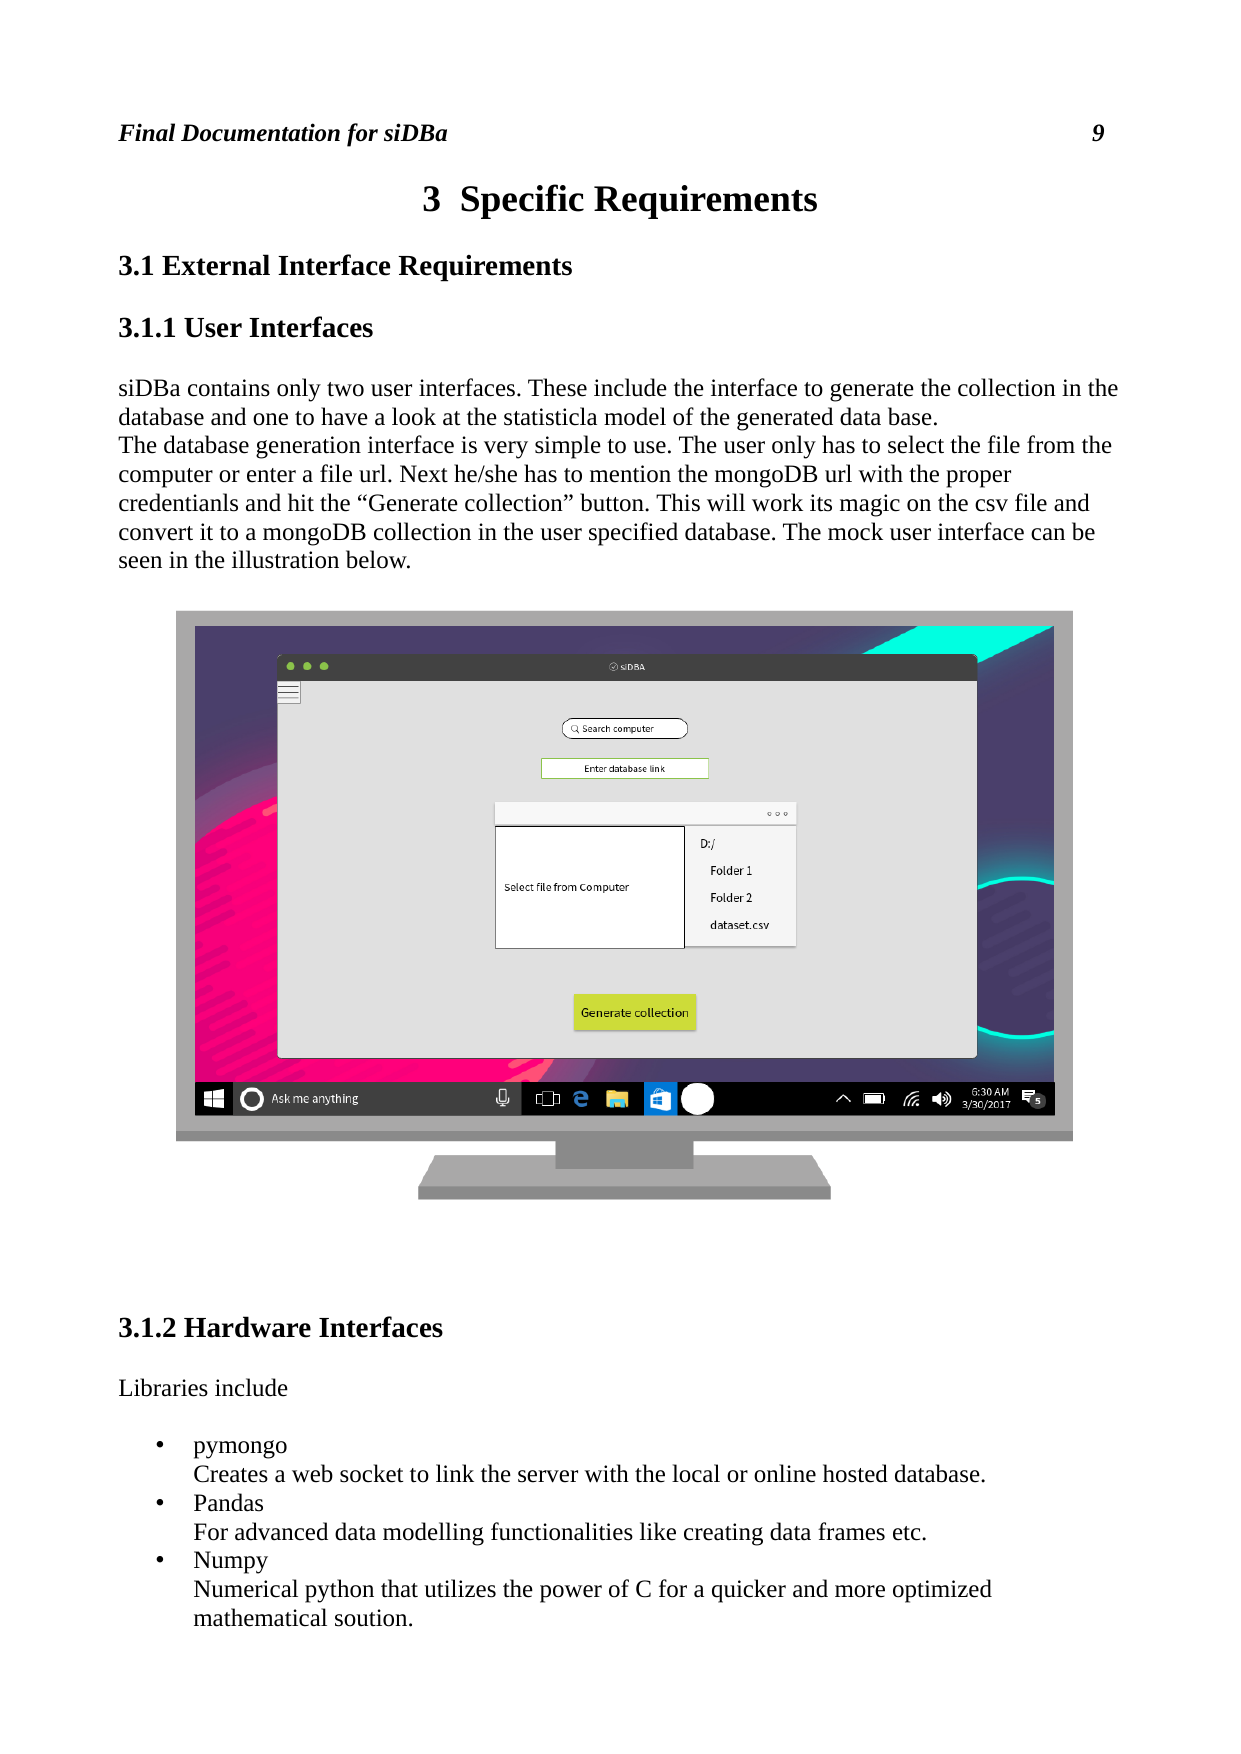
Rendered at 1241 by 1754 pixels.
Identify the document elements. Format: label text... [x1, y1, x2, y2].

text 3 Specific Requirements [118, 176, 1122, 219]
list Numerical python that utilizes the power of C for a quicker and more optimized mathematical soution. [156, 1574, 1122, 1632]
list For advanced data modelling functionalities like creating data frames etc. [156, 1517, 1122, 1545]
picture [117, 602, 1123, 1253]
list Numpy [156, 1545, 1122, 1574]
text Libraries include [118, 1373, 1122, 1402]
list Creates a web socket to link the server with the local or online hosted database. [156, 1459, 1122, 1488]
text 3.1 External Interface Requirements [118, 248, 1122, 282]
text 3.1.2 Hardware Interfaces [118, 1311, 1122, 1344]
list Pandas [156, 1488, 1122, 1517]
text The database generation interface is very simple to use. The user only has to select the file from the computer or enter a file url. Next he/she has to mention the mongoDB url with the proper credentianls and hit the “Generate collection” button. This will work its magic on the csv file and convert it to a mongoDB collection in the user specified database. The mock user interface can be seen in the illustration below. [118, 430, 1122, 574]
text siDBa contains only two user interfaces. These include the interface to generate the collection in the database and one to have a look at the statisticla model of the generated data base. [118, 373, 1122, 430]
text 3.1.1 User Interfaces [118, 311, 1122, 344]
list pymongo [156, 1430, 1122, 1459]
